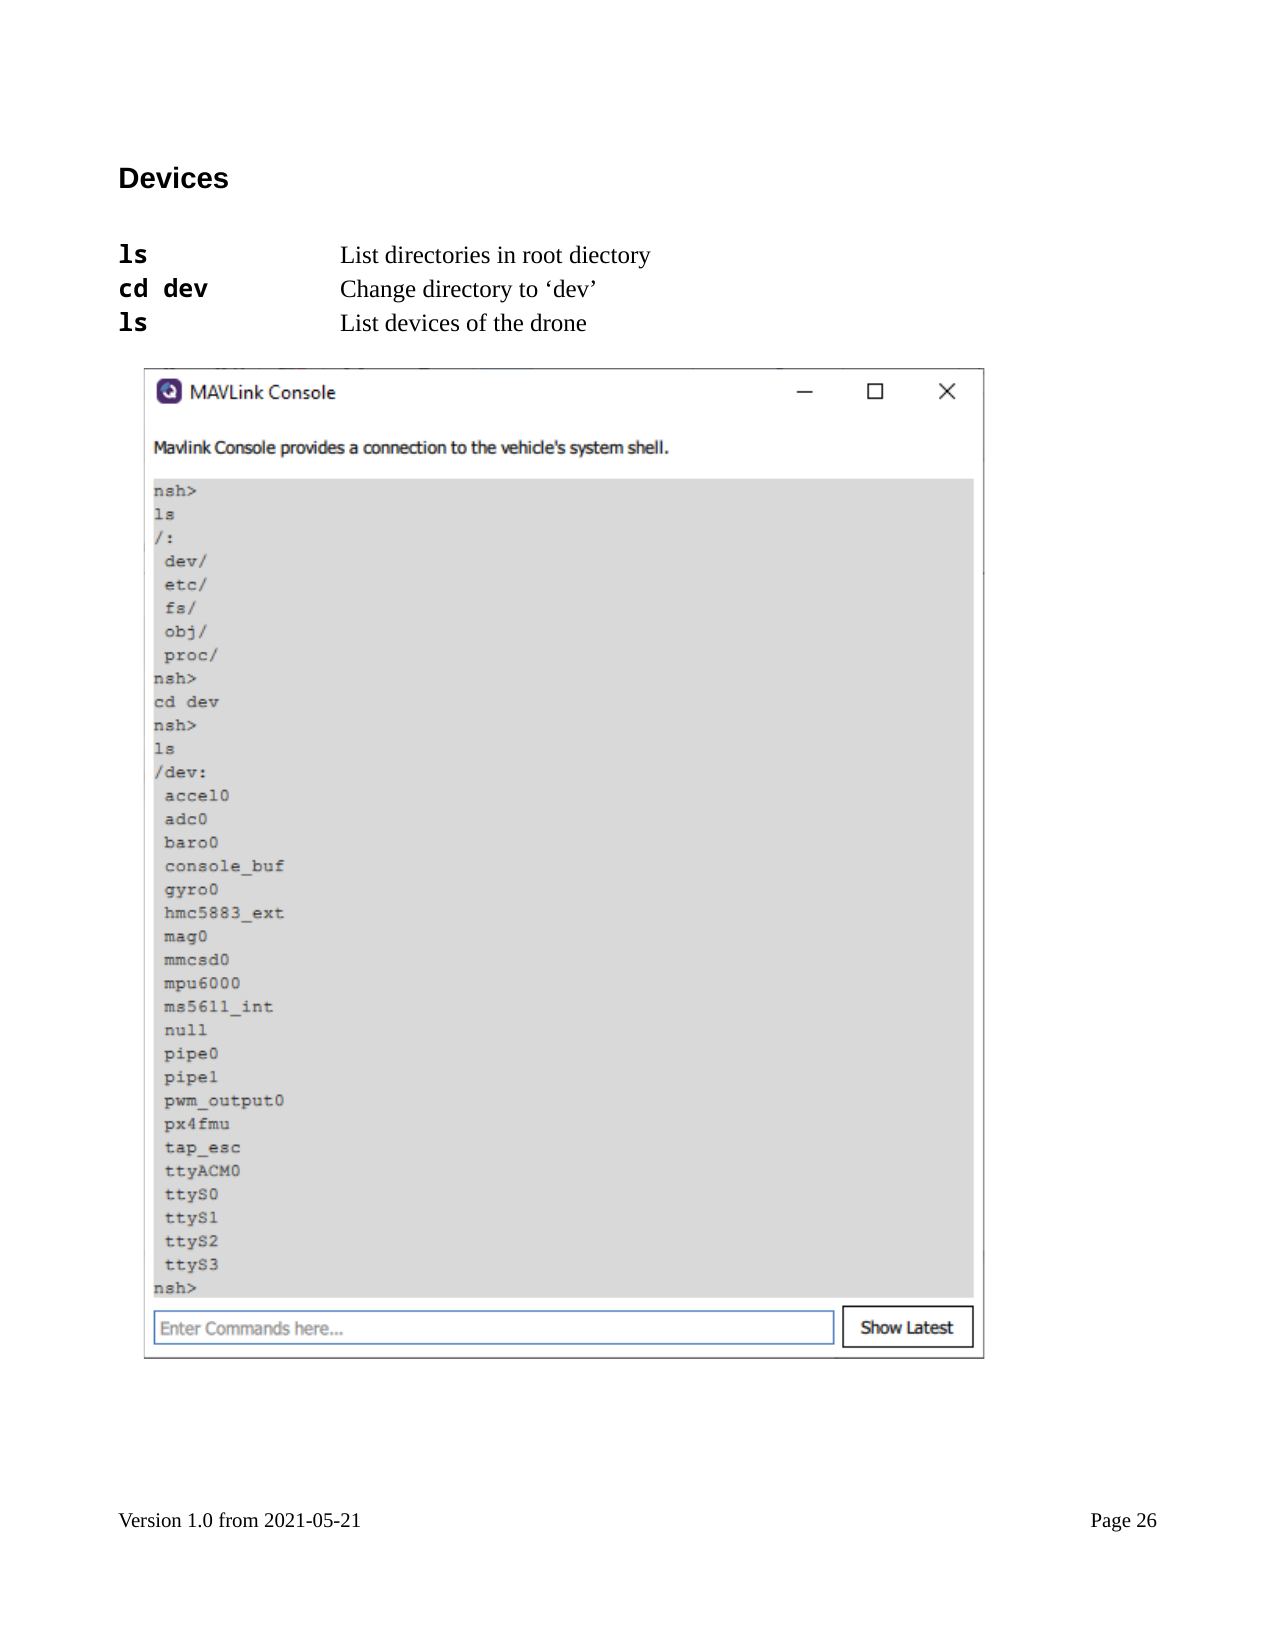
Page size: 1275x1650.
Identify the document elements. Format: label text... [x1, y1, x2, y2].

picture [143, 368, 985, 1359]
text ls List directories in root diectory [118, 236, 1157, 271]
text cd dev Change directory to ‘dev’ [118, 271, 1157, 304]
subtitle Devices [118, 161, 1157, 195]
text ls List devices of the drone [118, 304, 1157, 339]
